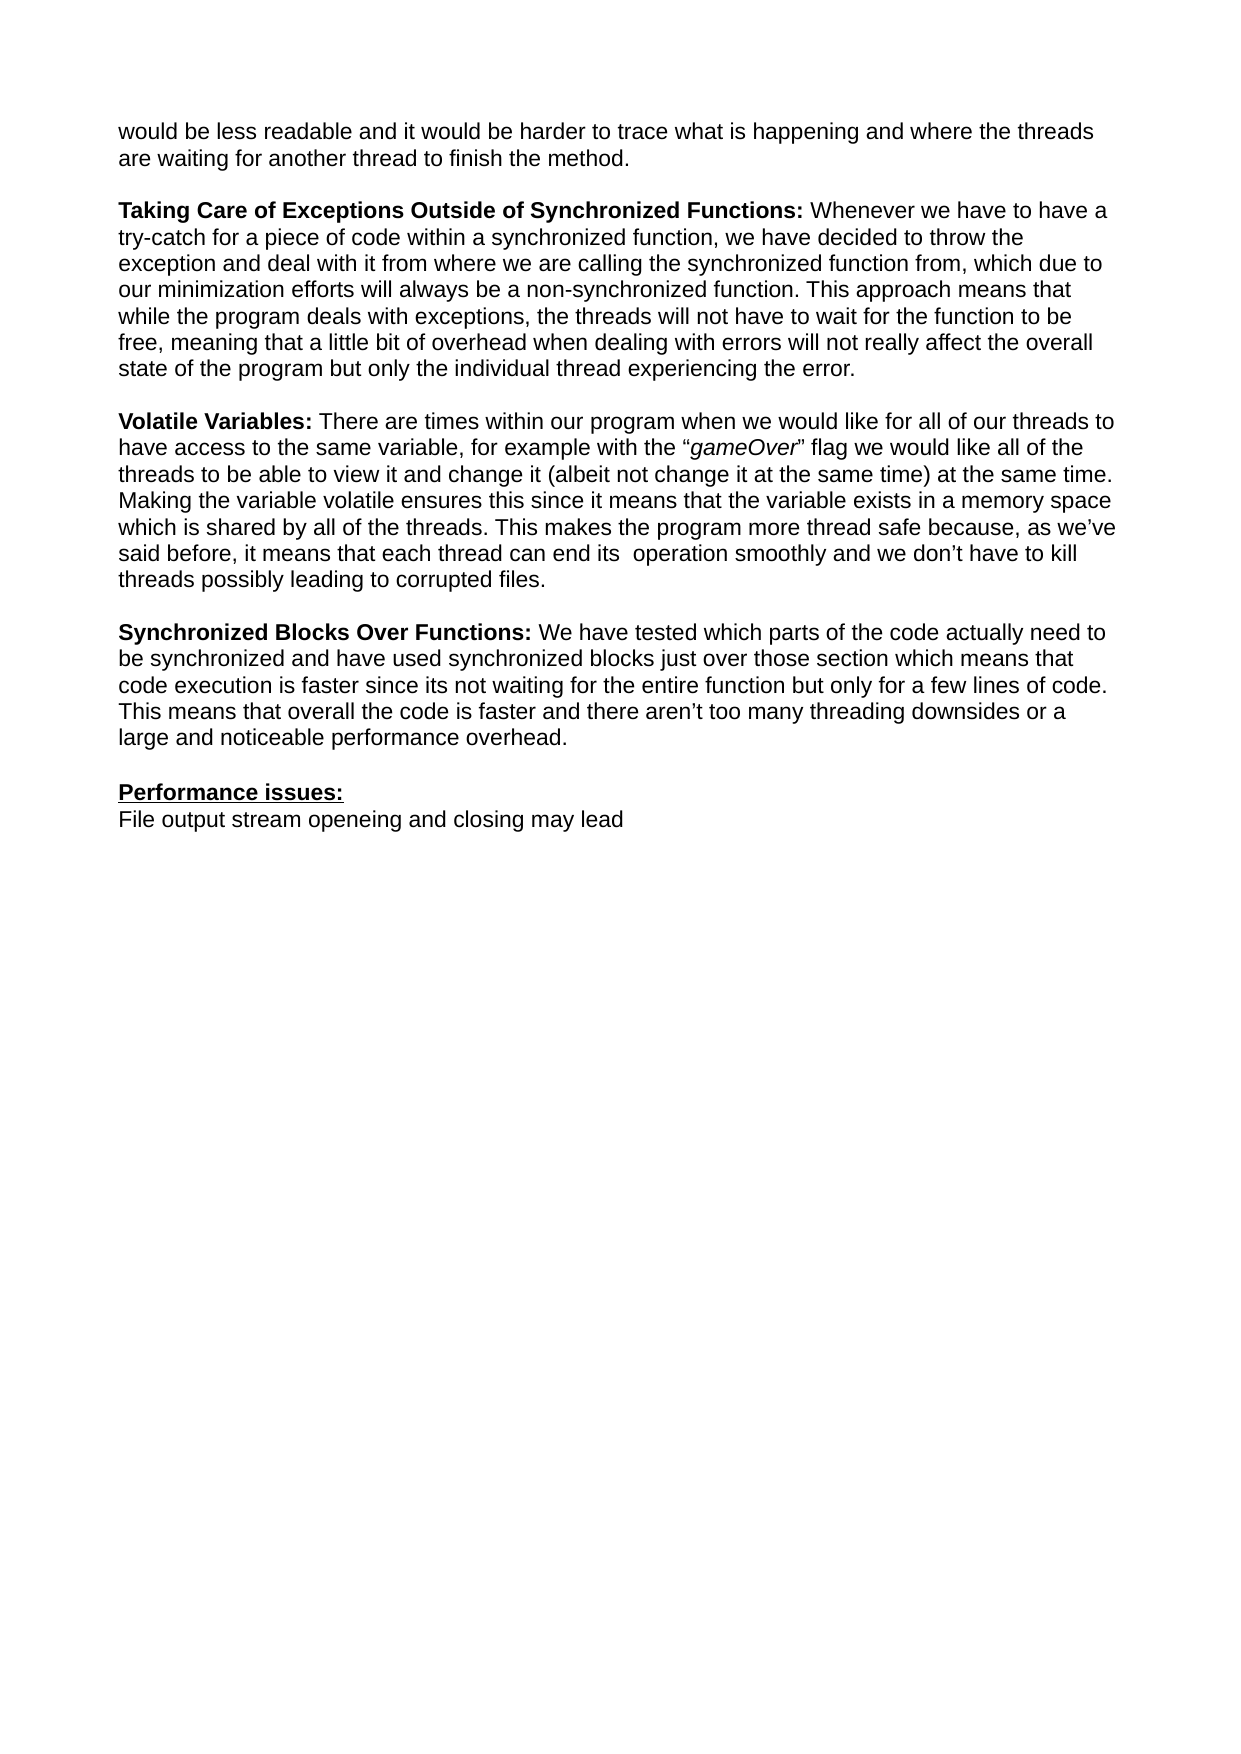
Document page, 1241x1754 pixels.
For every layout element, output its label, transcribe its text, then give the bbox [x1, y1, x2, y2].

text Performance issues: [118, 779, 1122, 806]
text Volatile Variables: There are times within our program when we would like for all of our threads to have access to the same variable, for example with the “gameOver” flag we would like all of the threads to be able to view it and change it (albeit not change it at the same time) at the same time. Making the variable volatile ensures this since it means that the variable exists in a memory space which is shared by all of the threads. This makes the program more thread safe because, as we’ve said before, it means that each thread can end its operation smoothly and we don’t have to kill threads possibly leading to corrupted files. [118, 408, 1122, 592]
text Synchronized Blocks Over Functions: We have tested which parts of the code actually need to be synchronized and have used synchronized blocks just over those section which means that code execution is faster since its not waiting for the entire function but only for a few lines of code. This means that overall the code is faster and there aren’t too many threading downsides or a large and noticeable performance overhead. [118, 619, 1122, 751]
text File output stream openeing and closing may lead [118, 806, 1122, 832]
text would be less readable and it would be harder to trace what is happening and where the threads are waiting for another thread to finish the method. [118, 118, 1122, 171]
text Taking Care of Exceptions Outside of Synchronized Functions: Whenever we have to have a try-catch for a piece of code within a synchronized function, we have decided to throw the exception and deal with it from where we are calling the synchronized function from, which due to our minimization efforts will always be a non-synchronized function. This approach means that while the program deals with exceptions, the threads will not have to wait for the function to be free, meaning that a little bit of overhead when dealing with errors will not really affect the overall state of the program but only the individual thread experiencing the error. [118, 197, 1122, 382]
